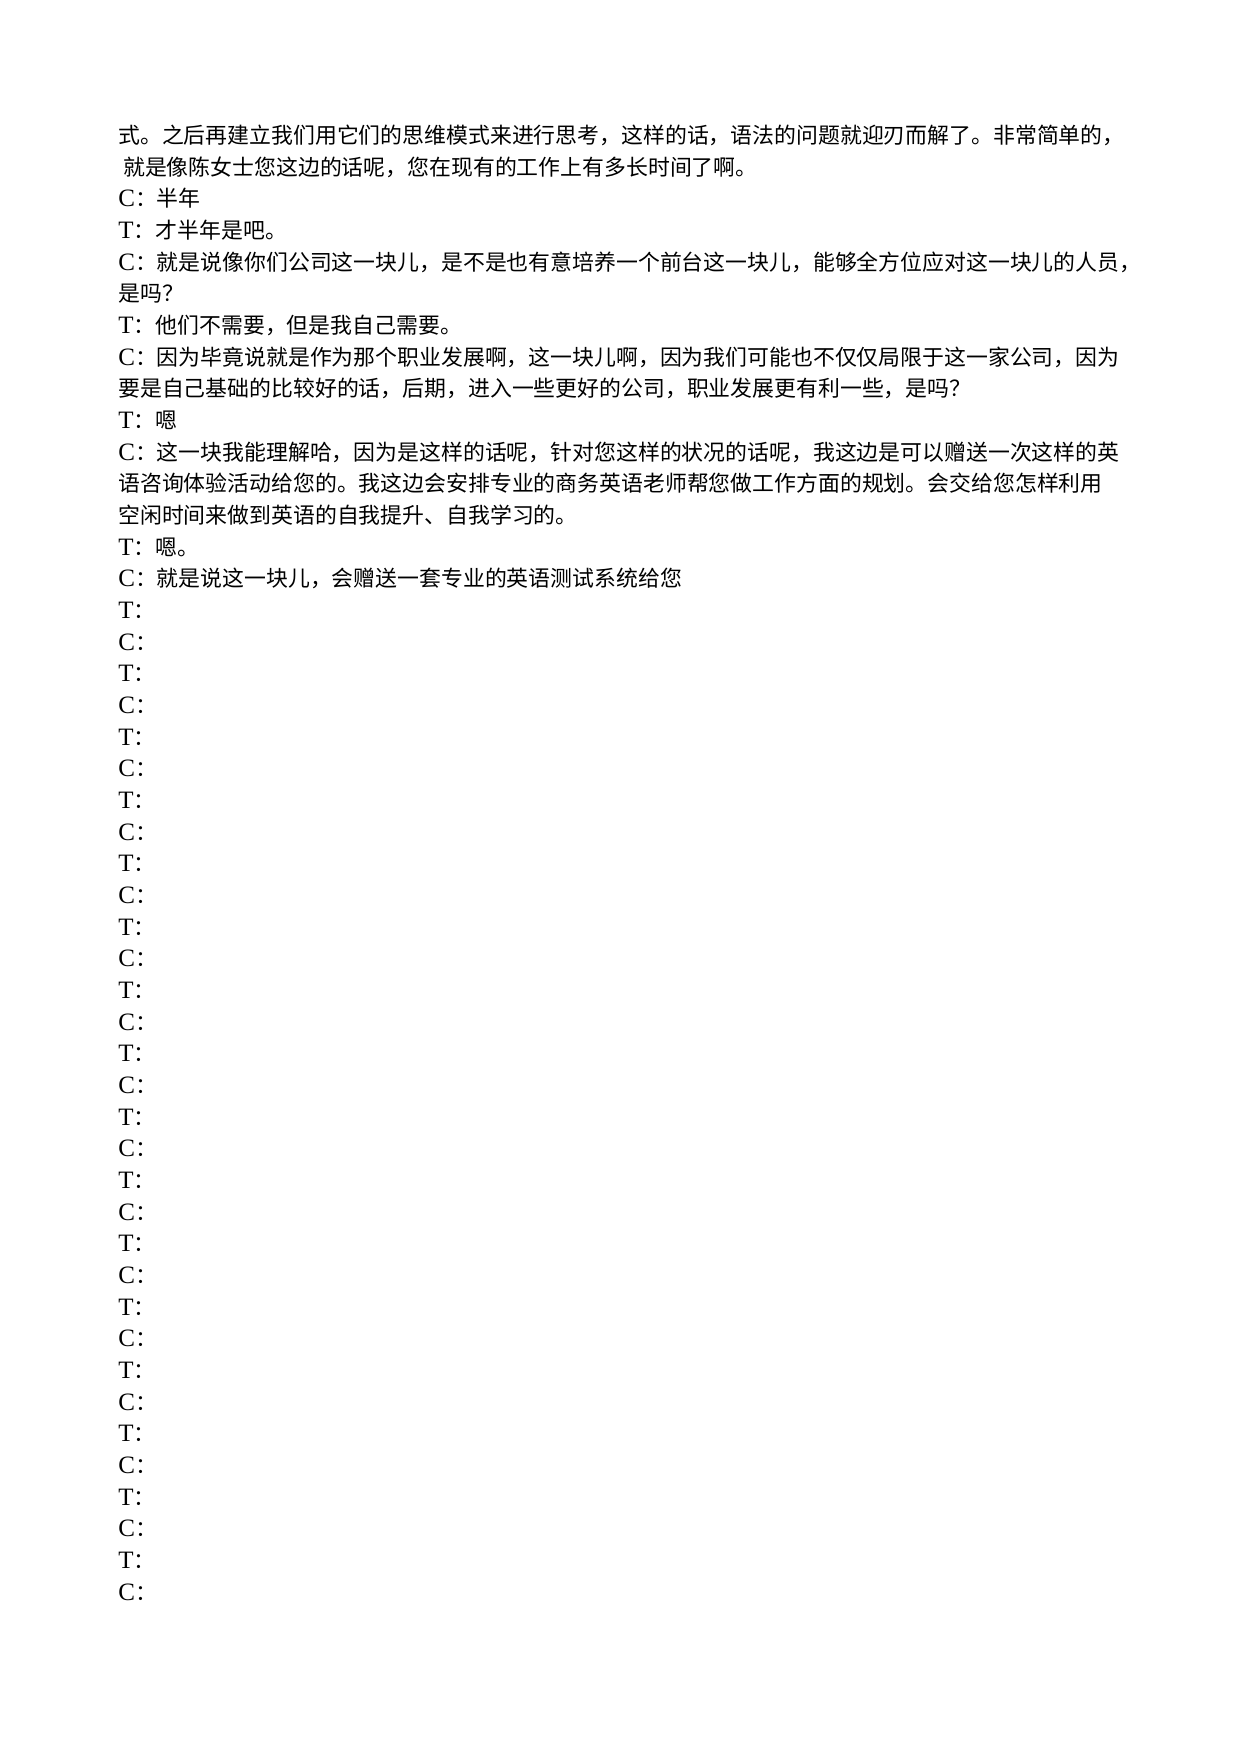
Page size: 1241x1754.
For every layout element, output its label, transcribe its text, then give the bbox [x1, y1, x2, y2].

text C： [118, 1575, 1122, 1606]
text T： [118, 720, 1122, 751]
text T： [118, 1353, 1122, 1385]
text C： [118, 1131, 1122, 1163]
text T： [118, 973, 1122, 1005]
text C： [118, 1385, 1122, 1416]
text C： [118, 1005, 1122, 1036]
text T： [118, 1100, 1122, 1131]
text T： [118, 1416, 1122, 1448]
text T： [118, 910, 1122, 941]
text C： [118, 1195, 1122, 1226]
text C：因为毕竟说就是作为那个职业发展啊，这一块儿啊，因为我们可能也不仅仅局限于这一家公司，因为要是自己基础的比较好的话，后期，进入一些更好的公司，职业发展更有利一些，是吗？ [118, 340, 1122, 403]
text T： [118, 846, 1122, 878]
text C： [118, 1448, 1122, 1480]
text T： [118, 1036, 1122, 1068]
text T： [118, 1480, 1122, 1511]
text T：嗯 [118, 403, 1122, 435]
text C： [118, 878, 1122, 910]
text C： [118, 751, 1122, 783]
text T：他们不需要，但是我自己需要。 [118, 308, 1122, 340]
text C：就是说像你们公司这一块儿，是不是也有意培养一个前台这一块儿，能够全方位应对这一块儿的人员，是吗？ [118, 245, 1122, 308]
text C： [118, 815, 1122, 846]
text T： [118, 1290, 1122, 1321]
text C： [118, 1511, 1122, 1543]
text T： [118, 1543, 1122, 1575]
text C：就是说这一块儿，会赠送一套专业的英语测试系统给您 [118, 561, 1122, 593]
text 式。之后再建立我们用它们的思维模式来进行思考，这样的话，语法的问题就迎刃而解了。非常简单的， 就是像陈女士您这边的话呢，您在现有的工作上有多长时间了啊。 [118, 118, 1122, 181]
text C： [118, 941, 1122, 973]
text T： [118, 1163, 1122, 1195]
text C： [118, 688, 1122, 720]
text T：才半年是吧。 [118, 213, 1122, 245]
text T： [118, 783, 1122, 815]
text C：这一块我能理解哈，因为是这样的话呢，针对您这样的状况的话呢，我这边是可以赠送一次这样的英语咨询体验活动给您的。我这边会安排专业的商务英语老师帮您做工作方面的规划。会交给您怎样利用空闲时间来做到英语的自我提升、自我学习的。 [118, 435, 1122, 530]
text T： [118, 593, 1122, 625]
text C： [118, 1068, 1122, 1100]
text C：半年 [118, 181, 1122, 213]
text T： [118, 656, 1122, 688]
text T：嗯。 [118, 530, 1122, 561]
text C： [118, 1258, 1122, 1290]
text T： [118, 1226, 1122, 1258]
text C： [118, 625, 1122, 656]
text C： [118, 1321, 1122, 1353]
